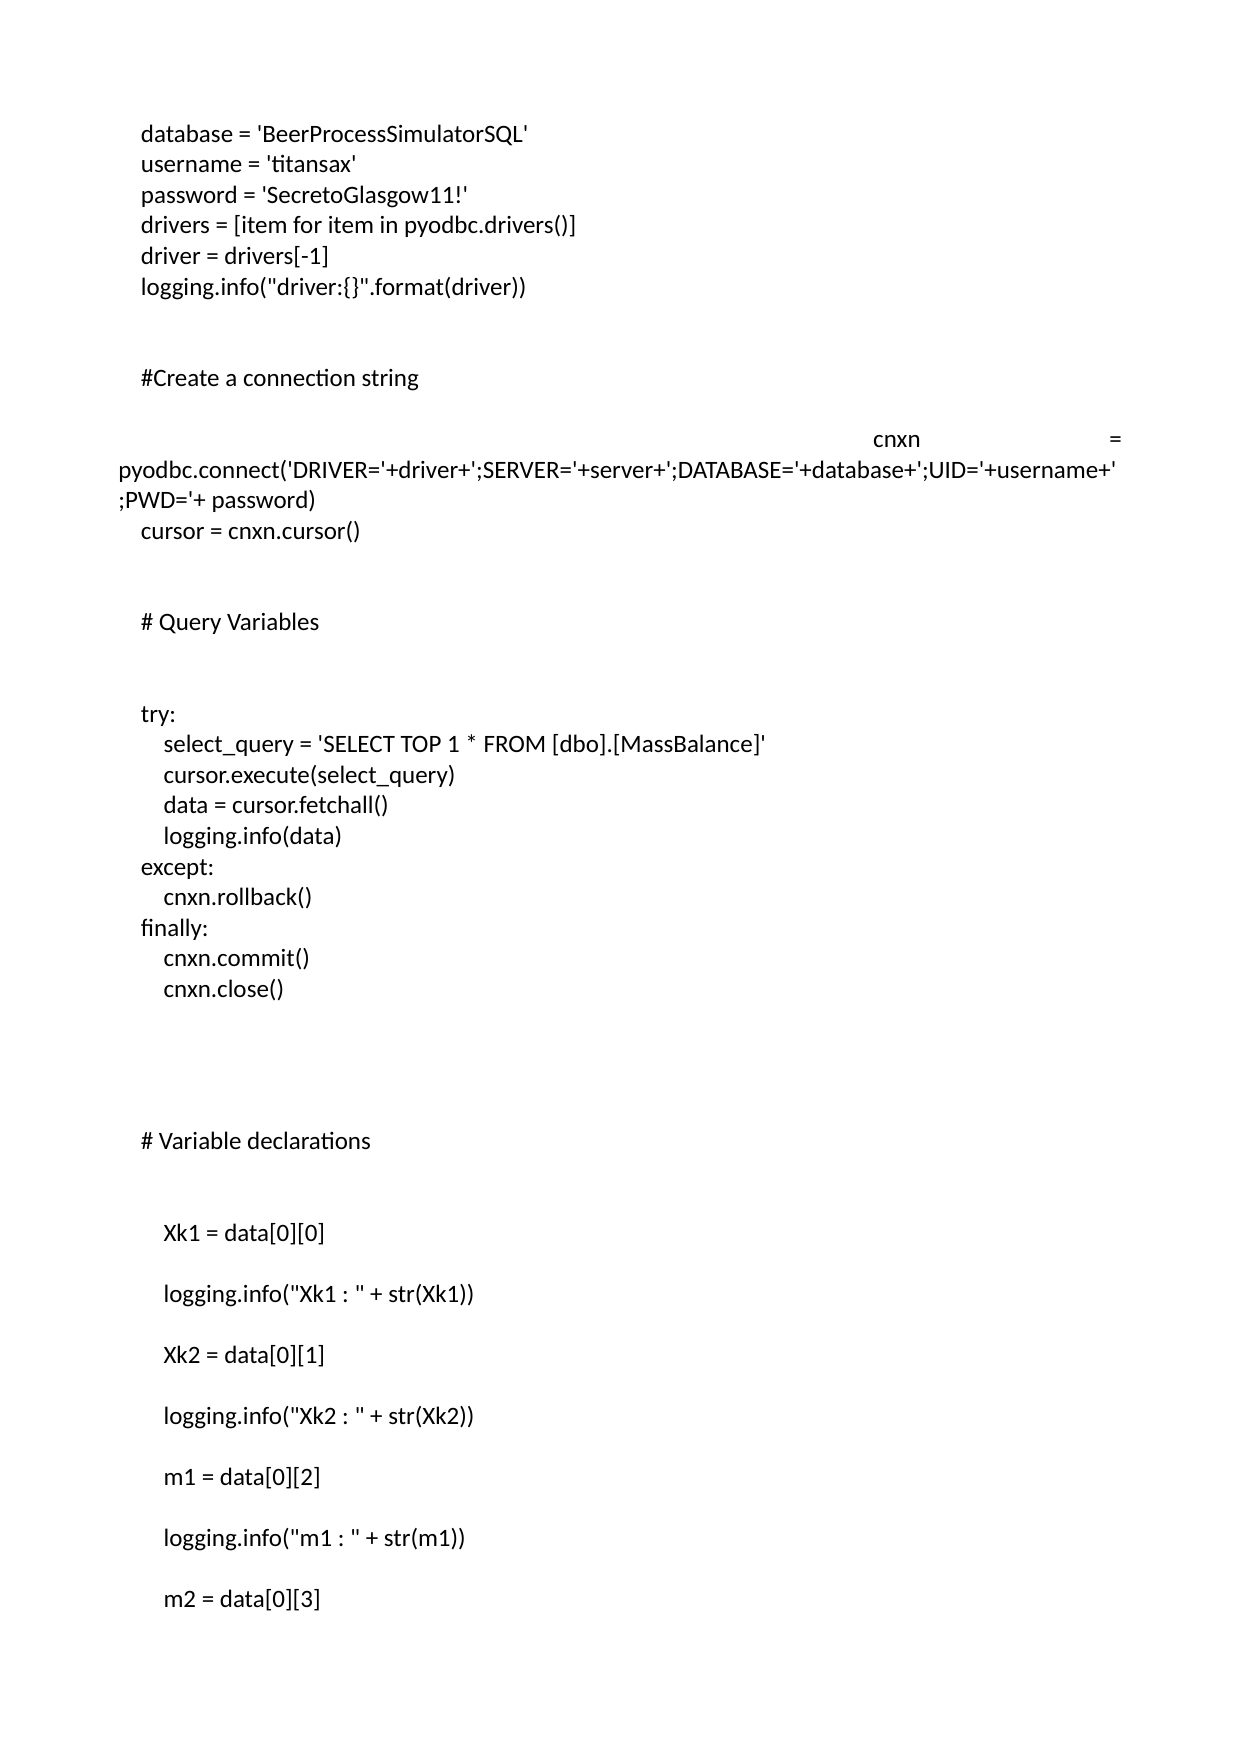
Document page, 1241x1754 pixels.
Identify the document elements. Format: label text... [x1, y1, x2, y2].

text except: [118, 851, 1122, 881]
text cursor = cnxn.cursor() [118, 515, 1122, 545]
text cnxn = pyodbc.connect('DRIVER='+driver+';SERVER='+server+';DATABASE='+database+';UID='+username+';PWD='+ password) [118, 423, 1122, 515]
text # Query Variables [118, 606, 1122, 637]
text data = cursor.fetchall() [118, 789, 1122, 820]
text m2 = data[0][3] [118, 1583, 1122, 1614]
text logging.info("m1 : " + str(m1)) [118, 1522, 1122, 1553]
text cnxn.close() [118, 973, 1122, 1003]
text logging.info("Xk2 : " + str(Xk2)) [118, 1400, 1122, 1431]
text m1 = data[0][2] [118, 1461, 1122, 1492]
text cnxn.commit() [118, 942, 1122, 973]
text logging.info("driver:{}".format(driver)) [118, 271, 1122, 301]
text cnxn.rollback() [118, 881, 1122, 912]
text password = 'SecretoGlasgow11!' [118, 179, 1122, 210]
text logging.info("Xk1 : " + str(Xk1)) [118, 1278, 1122, 1308]
text Xk2 = data[0][1] [118, 1339, 1122, 1369]
text logging.info(data) [118, 820, 1122, 851]
text cursor.execute(select_query) [118, 759, 1122, 789]
text username = 'titansax' [118, 149, 1122, 179]
text drivers = [item for item in pyodbc.drivers()] [118, 210, 1122, 240]
text database = 'BeerProcessSimulatorSQL' [118, 118, 1122, 149]
text try: [118, 698, 1122, 728]
text select_query = 'SELECT TOP 1 * FROM [dbo].[MassBalance]' [118, 728, 1122, 759]
text Xk1 = data[0][0] [118, 1217, 1122, 1247]
text driver = drivers[-1] [118, 240, 1122, 271]
text # Variable declarations [118, 1125, 1122, 1156]
text #Create a connection string [118, 362, 1122, 393]
text finally: [118, 912, 1122, 942]
